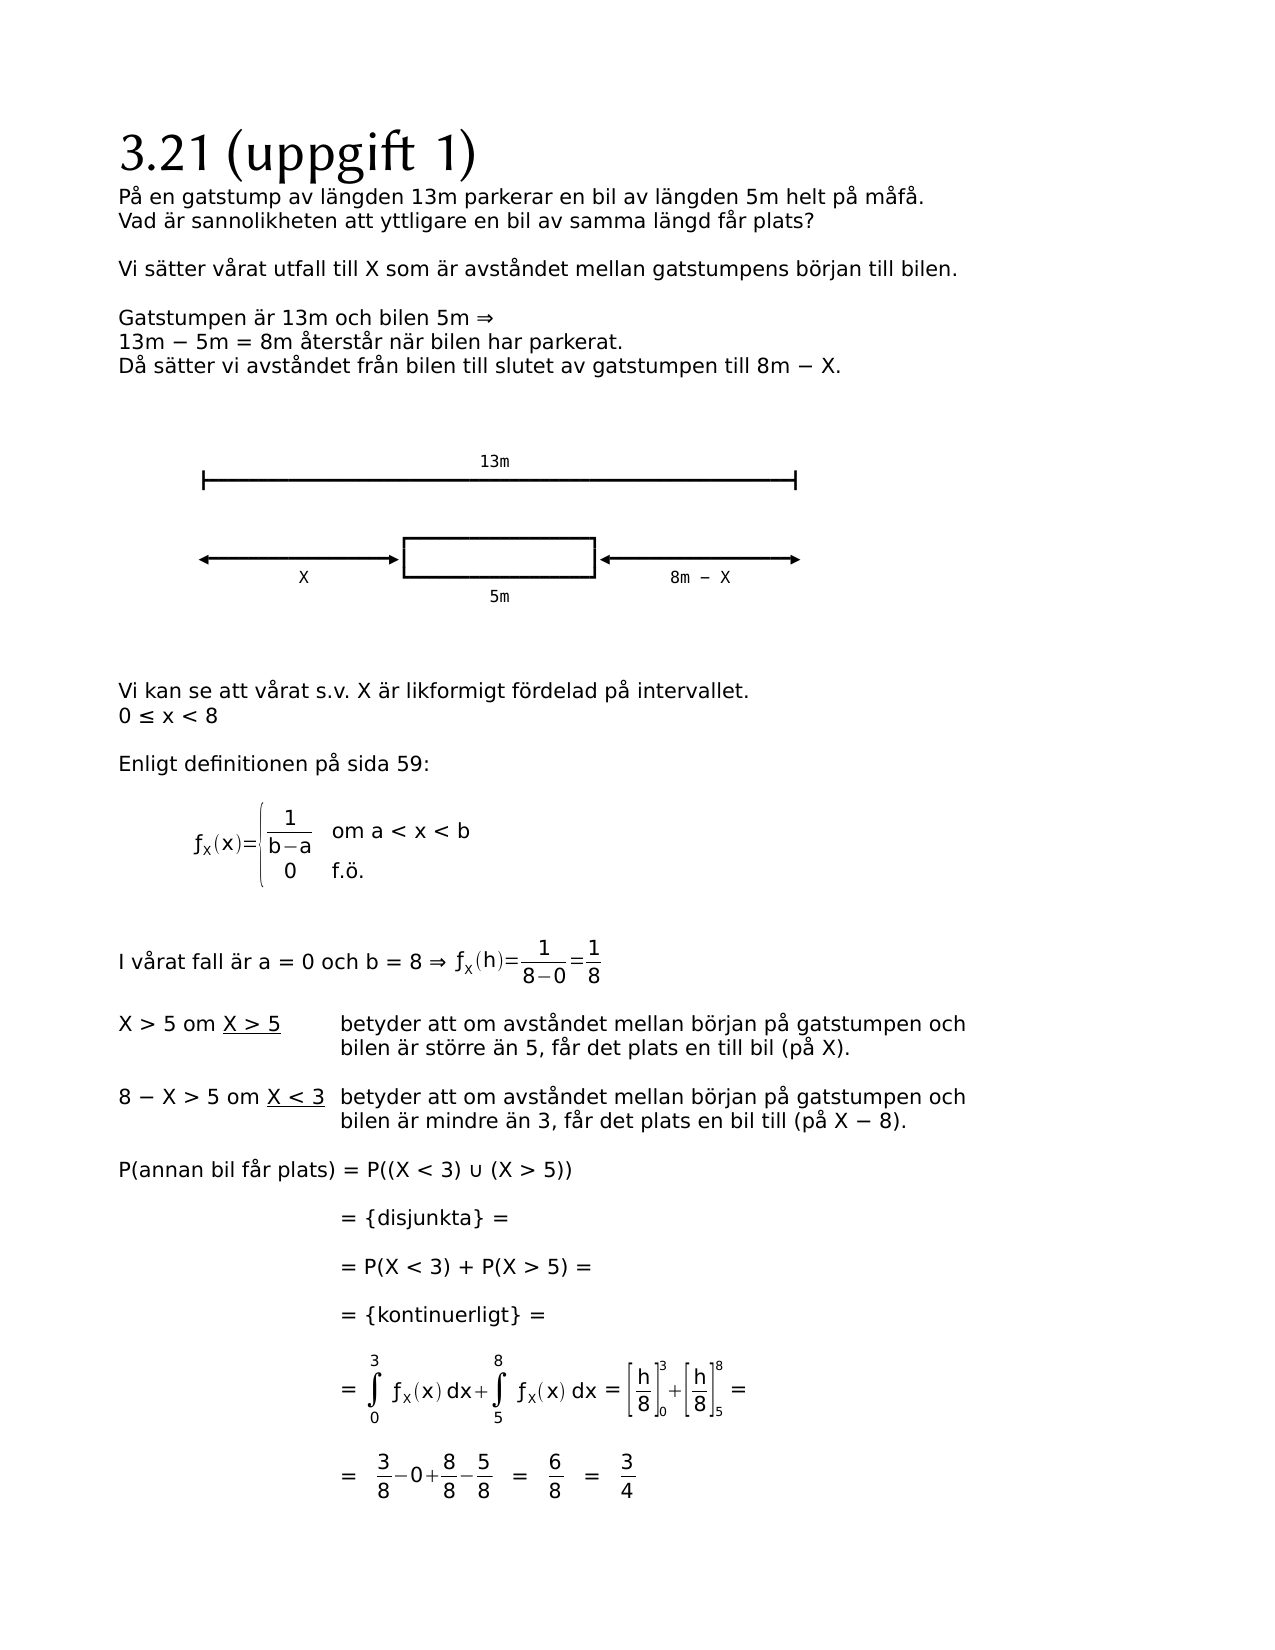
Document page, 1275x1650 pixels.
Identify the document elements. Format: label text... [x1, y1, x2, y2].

text = {disjunkta} = [118, 1206, 1157, 1231]
text Vad är sannolikheten att yttligare en bil av samma längd får plats? [118, 209, 1157, 233]
text = P(X < 3) + P(X > 5) = [118, 1255, 1157, 1279]
text = = = [118, 1451, 1157, 1502]
text 13m − 5m = 8m återstår när bilen har parkerat. [118, 330, 1157, 354]
text ┏━━━━━━━━━━━━━━━━━━┓ [118, 529, 1157, 548]
text bilen är mindre än 3, får det plats en bil till (på X − 8). [118, 1109, 1157, 1133]
text Vi sätter vårat utfall till X som är avståndet mellan gatstumpens början till bilen. [118, 257, 1157, 282]
text Gatstumpen är 13m och bilen 5m ⇒ [118, 306, 1157, 330]
text 8 − X > 5 om X < 3 betyder att om avståndet mellan början på gatstumpen och [118, 1085, 1157, 1109]
text Vi kan se att vårat s.v. X är likformigt fördelad på intervallet. [118, 679, 1157, 704]
text X > 5 om X > 5 betyder att om avståndet mellan början på gatstumpen och [118, 1012, 1157, 1036]
text = = = [118, 1352, 1157, 1427]
text ◀━━━━━━━━━━━━━━━━━━▶┃ ┃◀━━━━━━━━━━━━━━━━━━▶ [118, 548, 403, 568]
text 13m [118, 452, 1157, 471]
text ┣━━━━━━━━━━━━━━━━━━━━━━━━━━━━━━━━━━━━━━━━━━━━━━━━━━━━━━━━━━┫ [204, 471, 794, 490]
text Enligt definitionen på sida 59: [118, 752, 1157, 777]
text bilen är större än 5, får det plats en till bil (på X). [118, 1036, 1157, 1061]
text ◀━━━━━━━━━━━━━━━━━━▶┃ ┃◀━━━━━━━━━━━━━━━━━━▶ [405, 548, 593, 568]
text 3.21 (uppgift 1) [118, 118, 1157, 185]
text P(annan bil får plats) = P((X < 3) ∪ (X > 5)) [118, 1158, 1157, 1182]
text ┣━━━━━━━━━━━━━━━━━━━━━━━━━━━━━━━━━━━━━━━━━━━━━━━━━━━━━━━━━━┫ [796, 471, 1157, 490]
text På en gatstump av längden 13m parkerar en bil av längden 5m helt på måfå. [118, 185, 1157, 209]
text Då sätter vi avståndet från bilen till slutet av gatstumpen till 8m − X. [118, 354, 1157, 379]
text = {kontinuerligt} = [118, 1303, 1157, 1328]
text ◀━━━━━━━━━━━━━━━━━━▶┃ ┃◀━━━━━━━━━━━━━━━━━━▶ [595, 548, 1157, 568]
text 5m [118, 587, 1157, 607]
text ┣━━━━━━━━━━━━━━━━━━━━━━━━━━━━━━━━━━━━━━━━━━━━━━━━━━━━━━━━━━┫ [118, 471, 202, 490]
text I vårat fall är a = 0 och b = 8 ⇒ [118, 936, 1157, 988]
text 0 ≤ x < 8 [118, 704, 1157, 728]
text X ┗━━━━━━━━━━━━━━━━━━┛ 8m − X [118, 568, 1157, 587]
